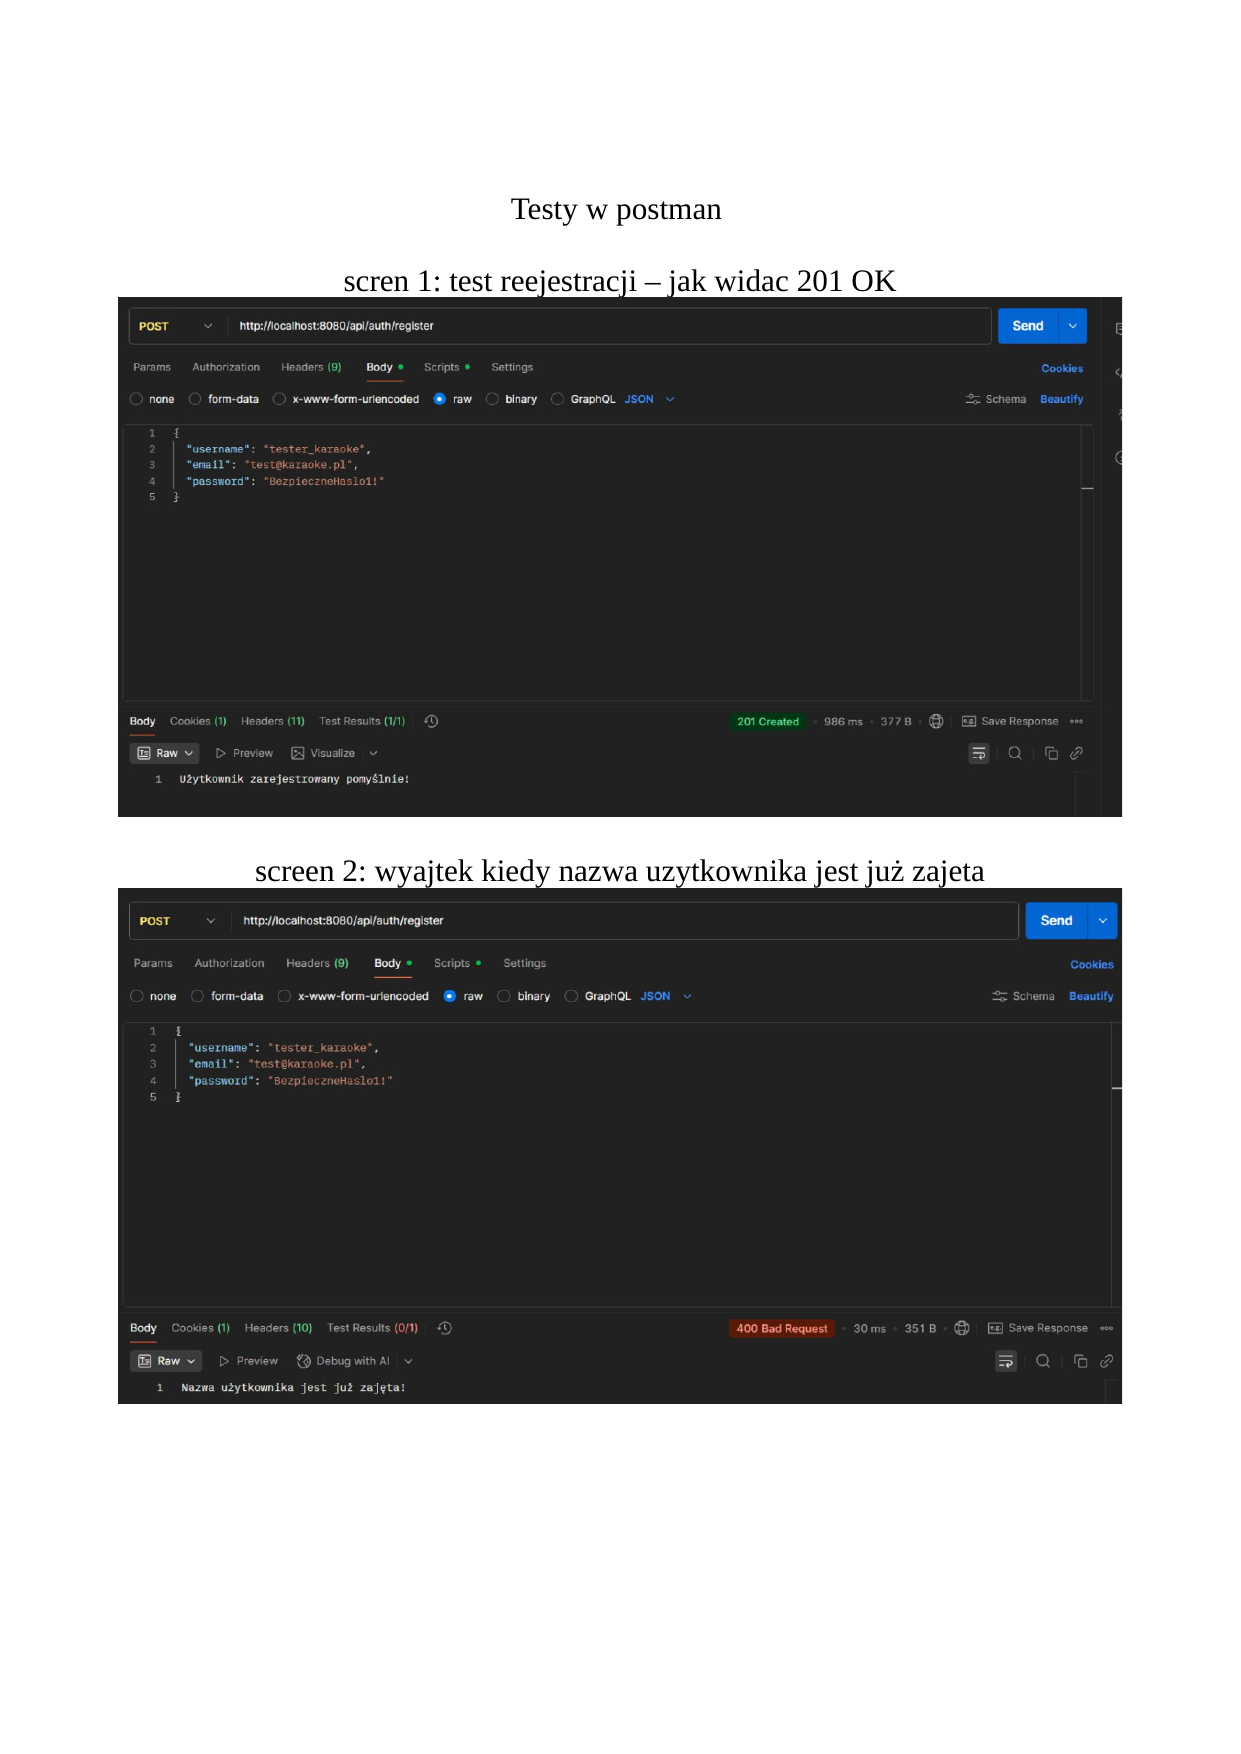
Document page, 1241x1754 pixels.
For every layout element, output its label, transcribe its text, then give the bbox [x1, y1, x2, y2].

picture [118, 297, 1123, 817]
text scren 1: test reejestracji – jak widac 201 OK [118, 262, 1122, 297]
text screen 2: wyajtek kiedy nazwa uzytkownika jest już zajeta [118, 852, 1122, 888]
picture [118, 888, 1123, 1404]
text Testy w postman [118, 190, 1122, 226]
